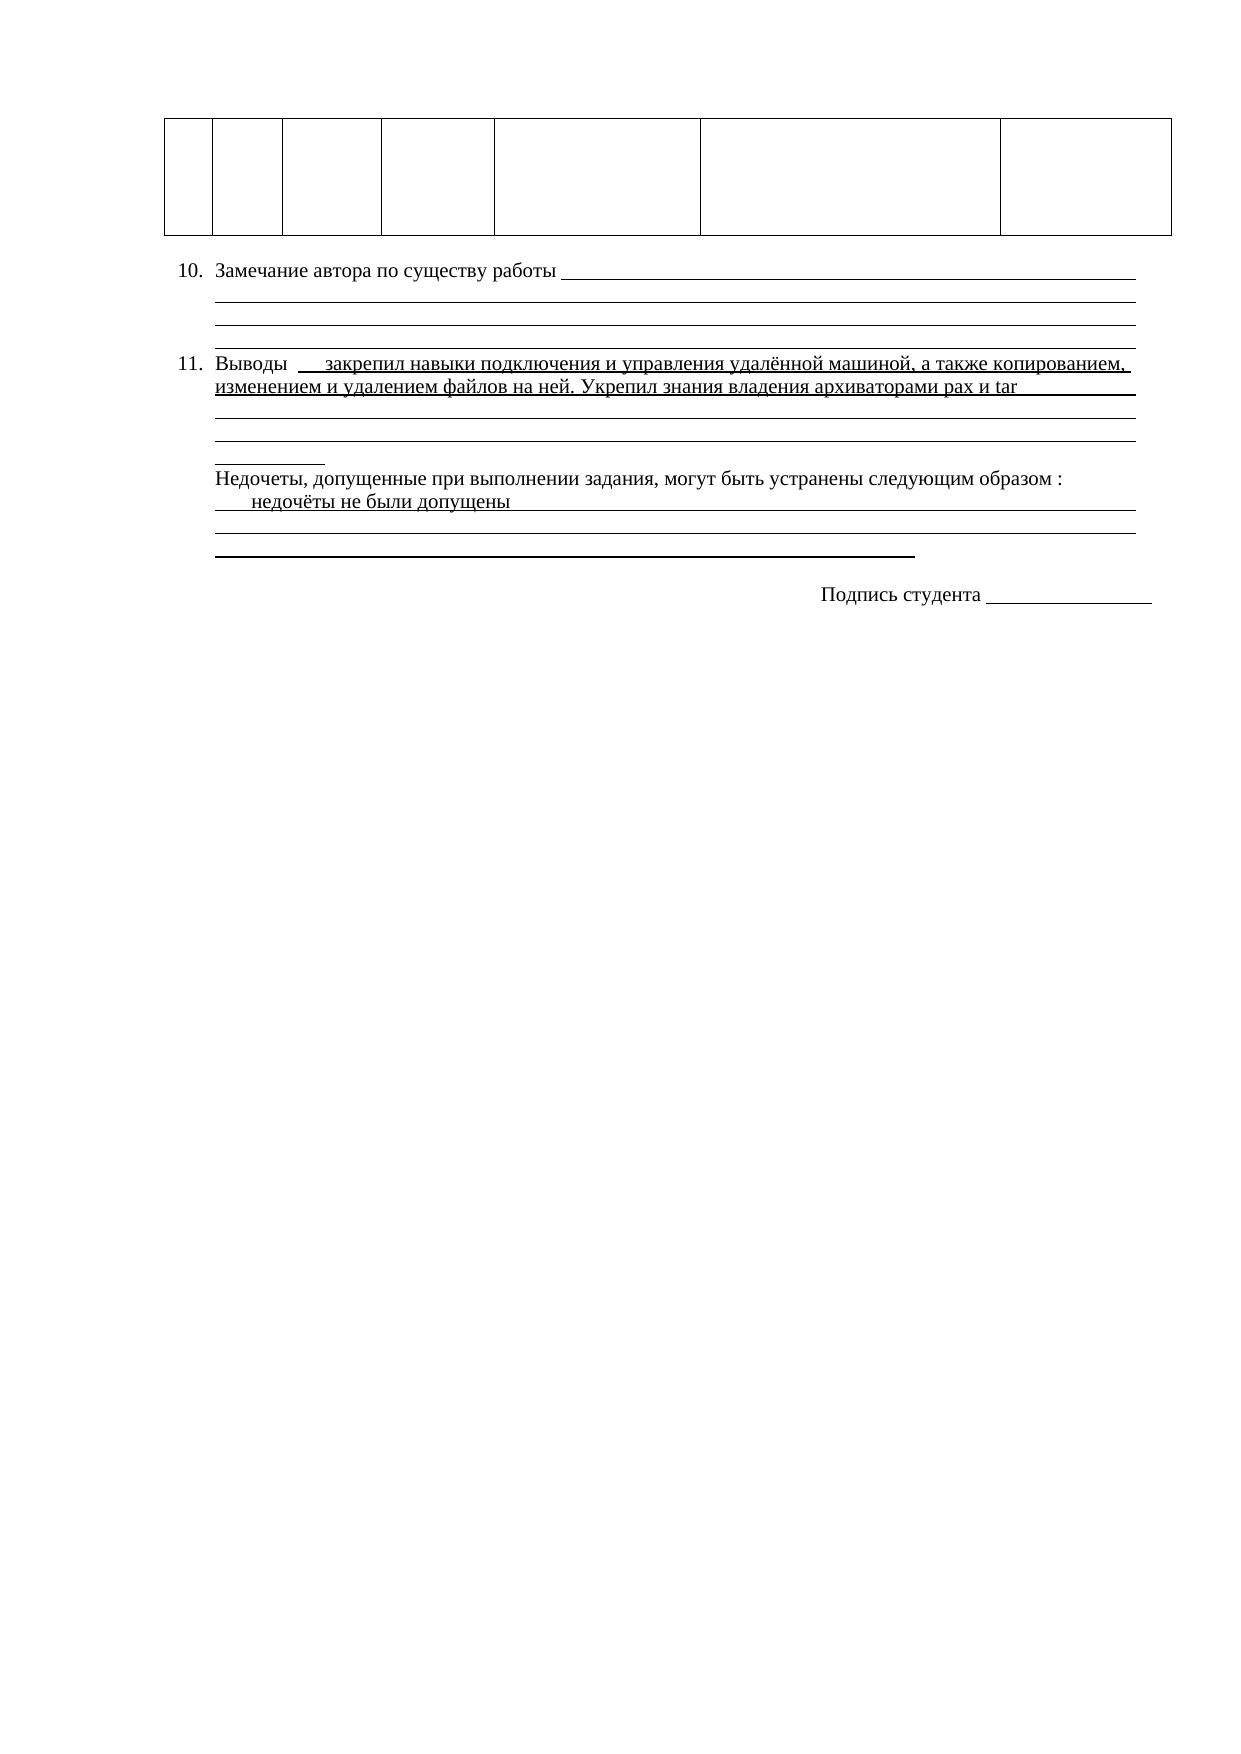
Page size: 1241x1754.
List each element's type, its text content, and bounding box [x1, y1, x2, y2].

table_cell [1001, 119, 1171, 235]
list Выводы закрепил навыки подключения и управления удалённой машиной, а также копированием, изменением и удалением файлов на ней. Укрепил знания владения архиваторами pax и tar [177, 351, 1152, 467]
table_cell [165, 119, 212, 235]
table_cell [213, 119, 282, 235]
table_cell [701, 119, 1000, 235]
table_cell [495, 119, 700, 235]
text Недочеты, допущенные при выполнении задания, могут быть устранены следующим образом : недочёты не были допущены [215, 467, 1152, 559]
list Замечание автора по существу работы [177, 259, 1152, 351]
table_cell [283, 119, 381, 235]
table_cell [382, 119, 494, 235]
text Подпись студента [215, 583, 1152, 606]
